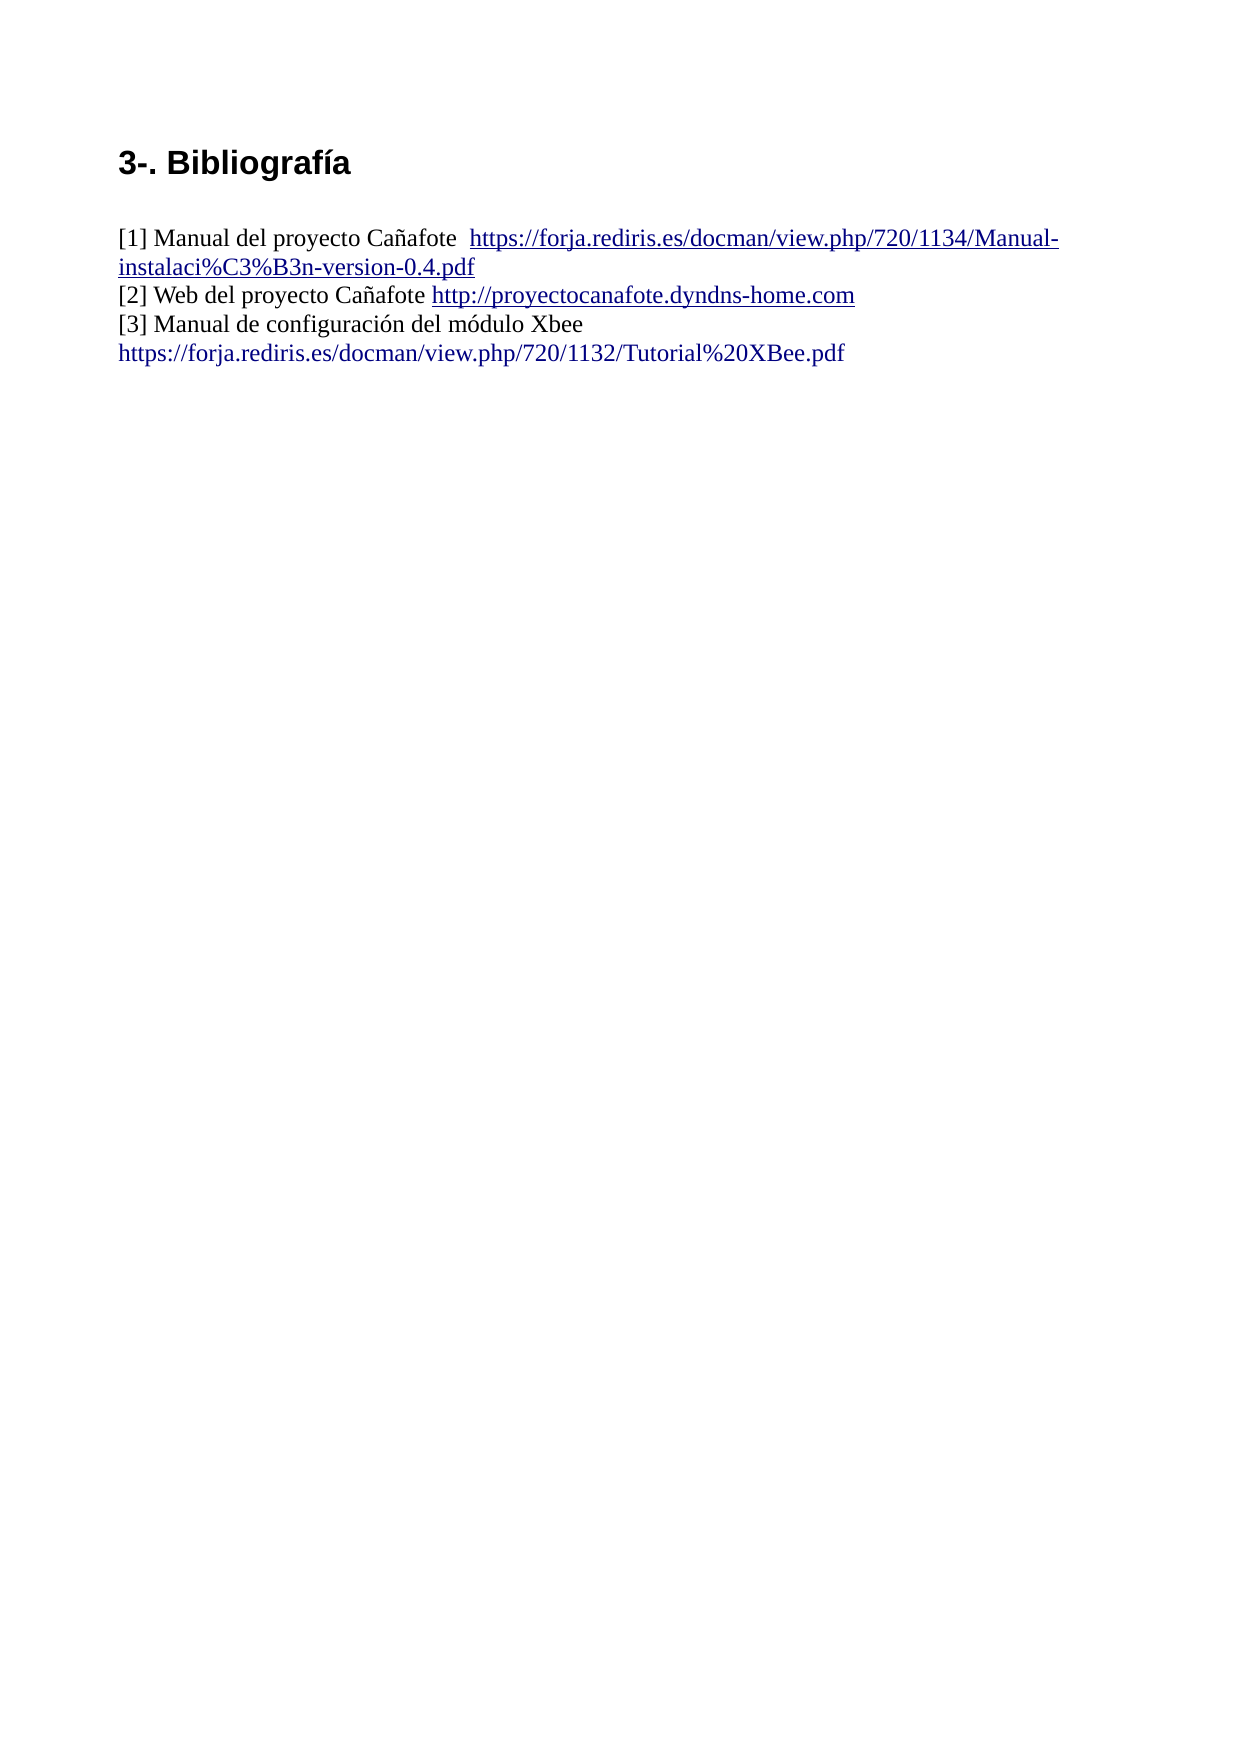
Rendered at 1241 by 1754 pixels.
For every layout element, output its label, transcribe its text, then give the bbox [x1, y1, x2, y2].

text [2] Web del proyecto Cañafote http://proyectocanafote.dyndns-home.com [118, 281, 1122, 309]
text [1] Manual del proyecto Cañafote https://forja.rediris.es/docman/view.php/720/1134/Manual-instalaci%C3%B3n-version-0.4.pdf [118, 223, 1122, 281]
subtitle 3-. Bibliografía [118, 143, 1122, 182]
text [3] Manual de configuración del módulo Xbee https://forja.rediris.es/docman/view.php/720/1132/Tutorial%20XBee.pdf [118, 309, 1122, 367]
